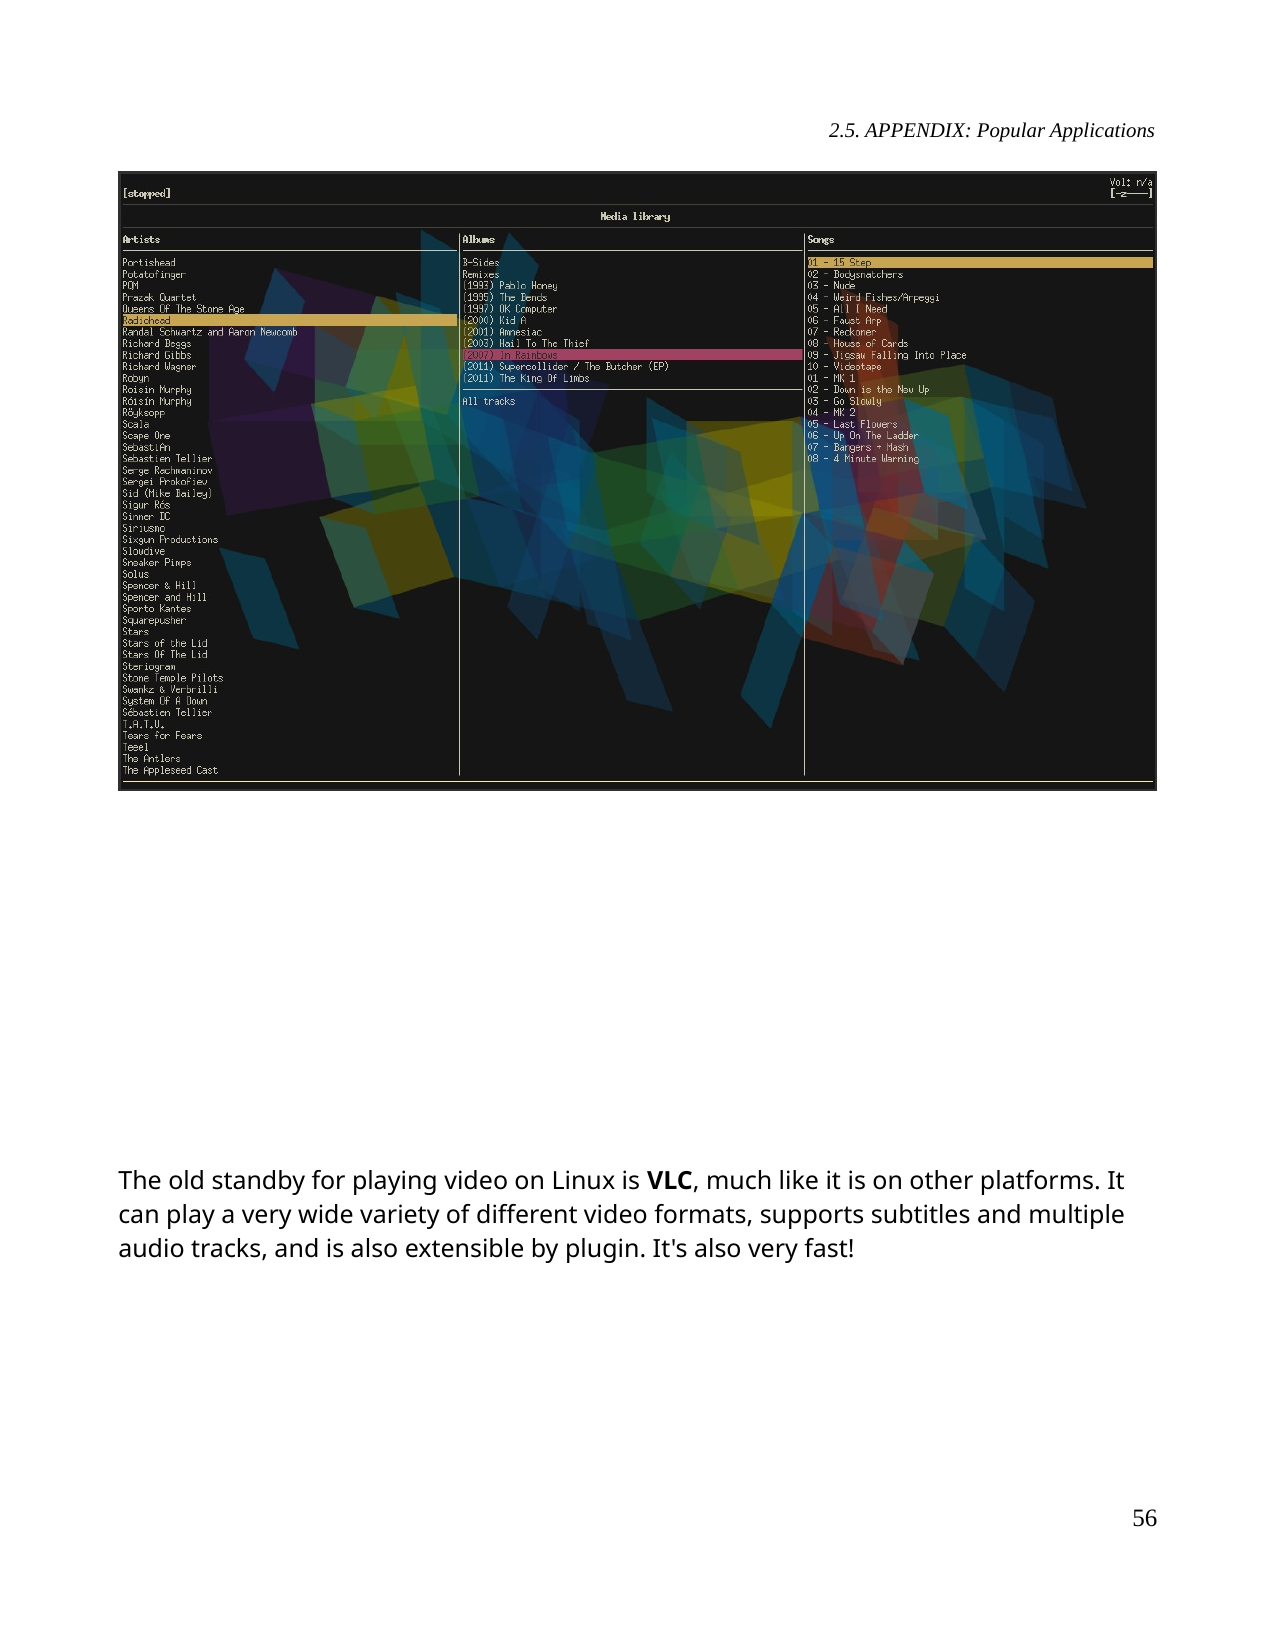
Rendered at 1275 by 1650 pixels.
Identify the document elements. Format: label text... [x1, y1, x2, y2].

text The old standby for playing video on Linux is VLC, much like it is on other platforms. It can play a very wide variety of different video formats, supports subtitles and multiple audio tracks, and is also extensible by plugin. It's also very fast! [118, 1163, 1157, 1265]
picture [118, 171, 1157, 791]
